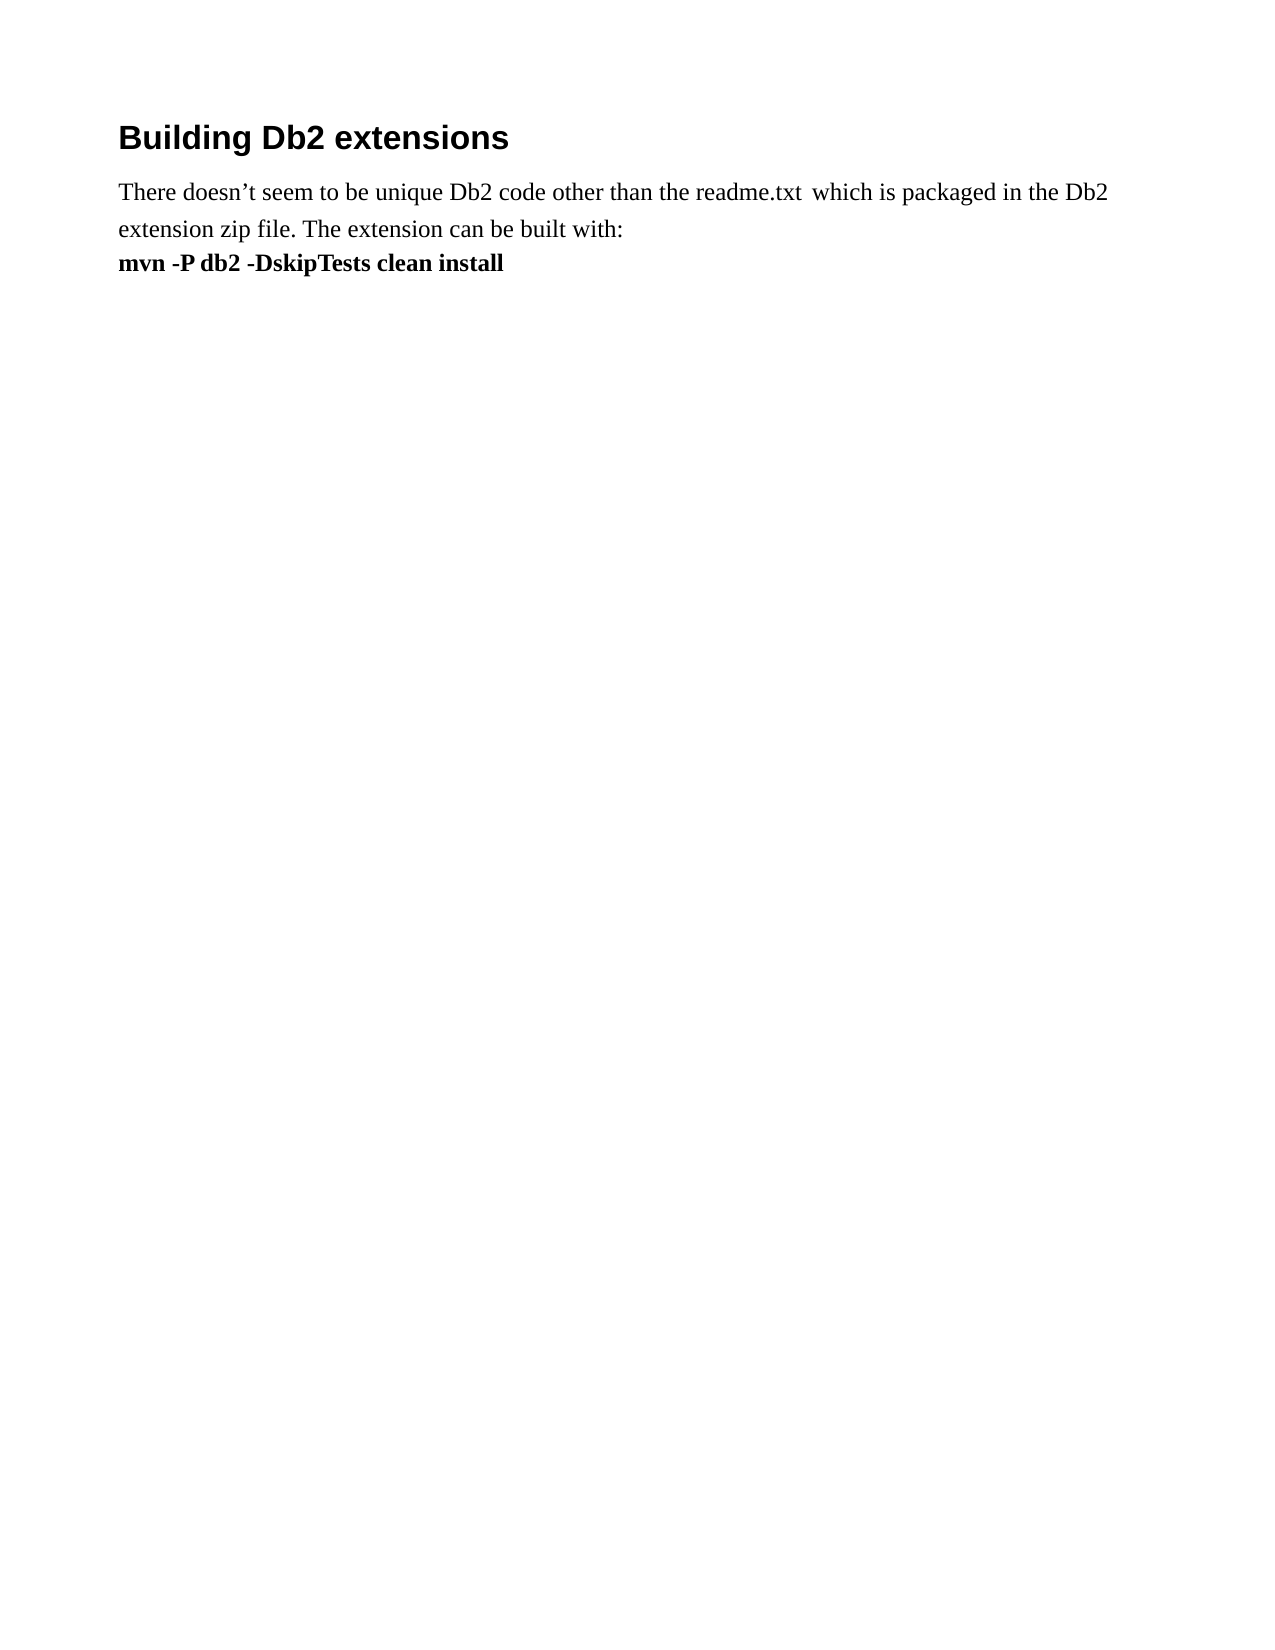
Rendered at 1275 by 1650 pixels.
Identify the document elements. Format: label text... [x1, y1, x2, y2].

subtitle Building Db2 extensions [118, 118, 1157, 157]
text There doesn’t seem to be unique Db2 code other than the readme.txt which is packaged in the Db2 extension zip file. The extension can be built with: mvn -P db2 -DskipTests clean install [118, 169, 1157, 277]
